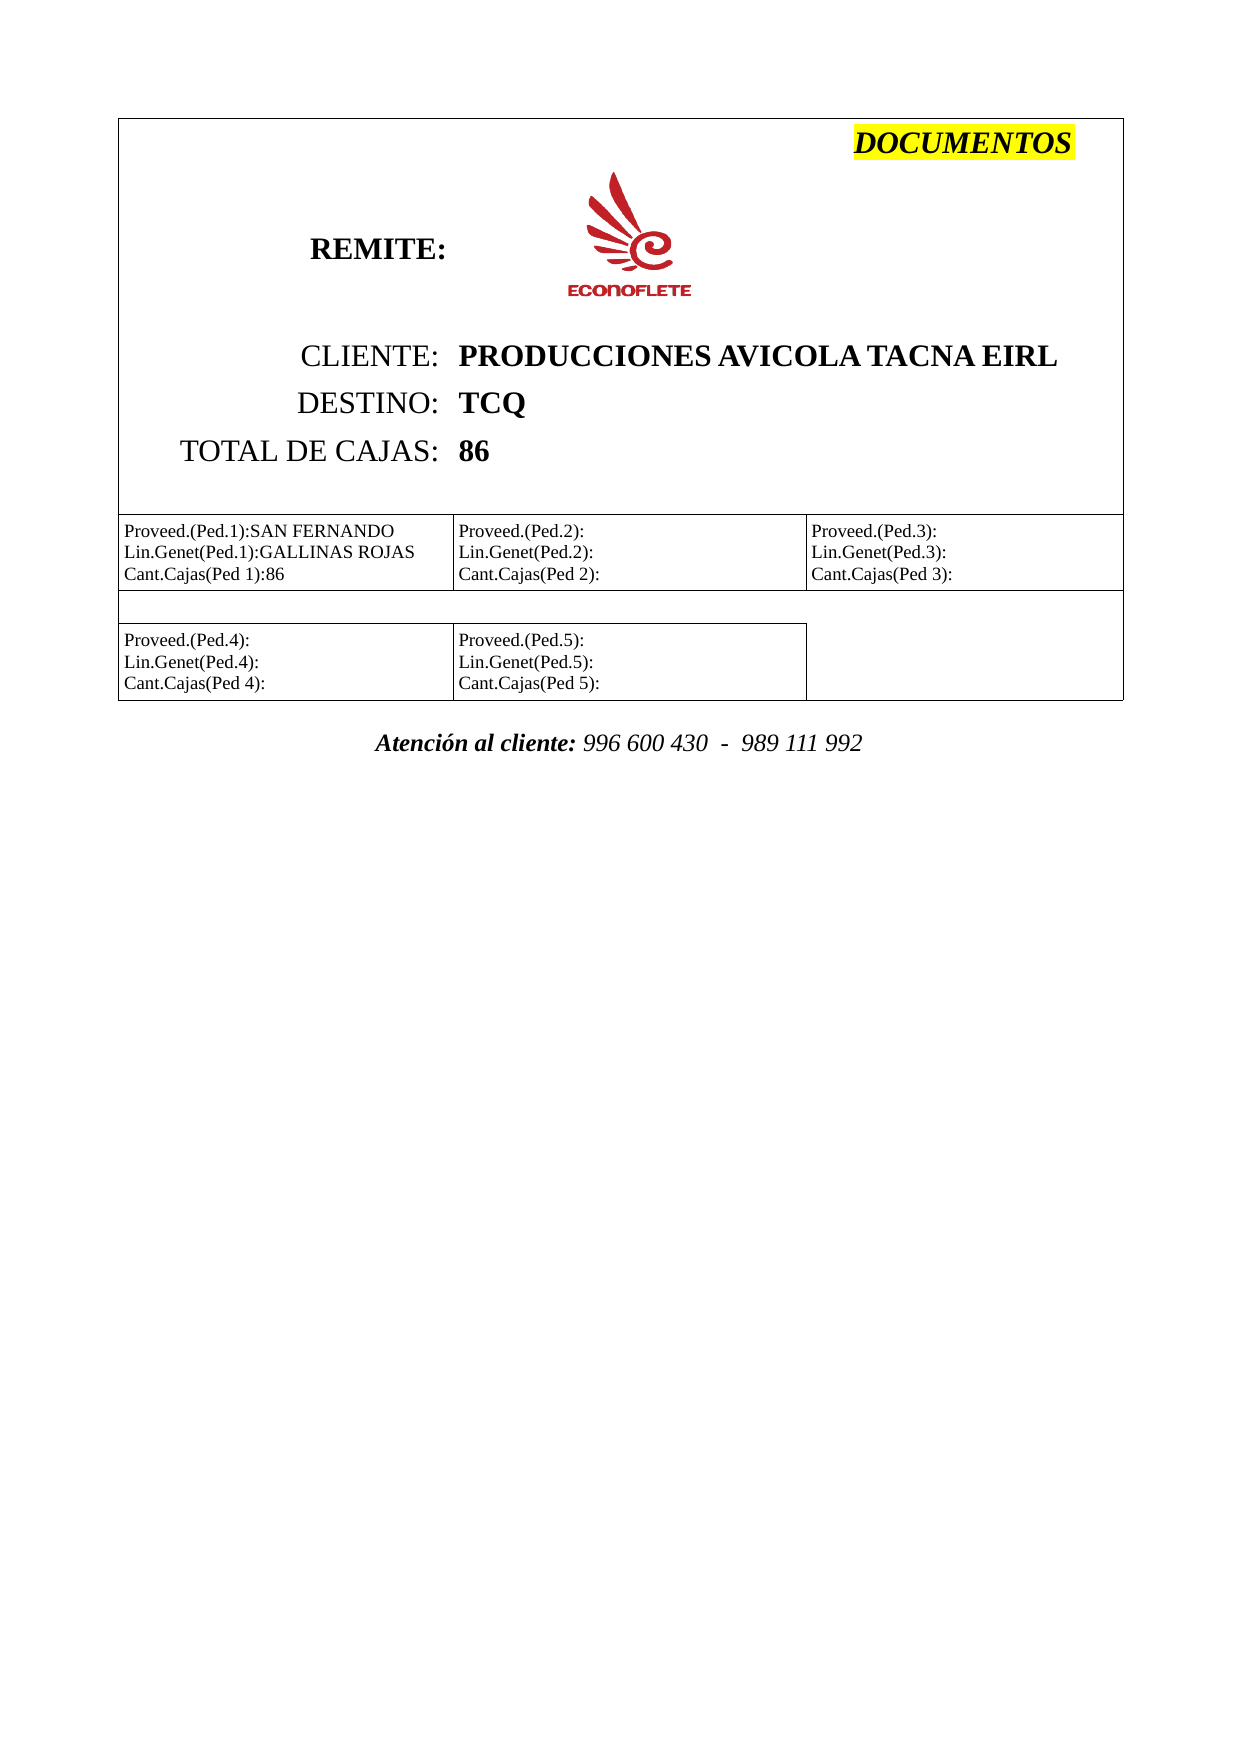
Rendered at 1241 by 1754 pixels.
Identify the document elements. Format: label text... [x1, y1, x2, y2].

table_header DOCUMENTOS [806, 119, 1123, 166]
table_cell CLIENTE: [119, 332, 453, 379]
table_cell Proveed.(Ped.3): Lin.Genet(Ped.3): Cant.Cajas(Ped 3): [807, 515, 1123, 590]
table_cell Proveed.(Ped.1):SAN FERNANDO Lin.Genet(Ped.1):GALLINAS ROJAS Cant.Cajas(Ped 1):86 [119, 515, 453, 590]
table_cell Proveed.(Ped.5): Lin.Genet(Ped.5): Cant.Cajas(Ped 5): [454, 624, 806, 699]
table_cell TOTAL DE CAJAS: [119, 426, 453, 474]
table_cell [806, 166, 1123, 332]
table_cell [453, 166, 806, 332]
table_cell [806, 591, 1123, 623]
table_cell REMITE: [119, 166, 453, 332]
table_cell [119, 474, 453, 514]
table_cell [453, 474, 806, 514]
table_cell DESTINO: [119, 379, 453, 426]
table_cell [806, 474, 1123, 514]
table_cell [806, 379, 1123, 426]
table_header [119, 119, 453, 166]
table_cell Proveed.(Ped.2): Lin.Genet(Ped.2): Cant.Cajas(Ped 2): [454, 515, 806, 590]
table_header [453, 119, 806, 166]
table_cell [453, 591, 806, 623]
text Atención al cliente: 996 600 430 - 989 111 992 [118, 728, 1122, 757]
table_cell TCQ [453, 379, 806, 426]
table_cell [119, 591, 453, 623]
table_cell [807, 623, 1123, 699]
picture [552, 171, 707, 297]
table_cell Proveed.(Ped.4): Lin.Genet(Ped.4): Cant.Cajas(Ped 4): [119, 624, 453, 699]
table_cell PRODUCCIONES AVICOLA TACNA EIRL [453, 332, 1123, 379]
table_cell 86 [453, 426, 1123, 474]
